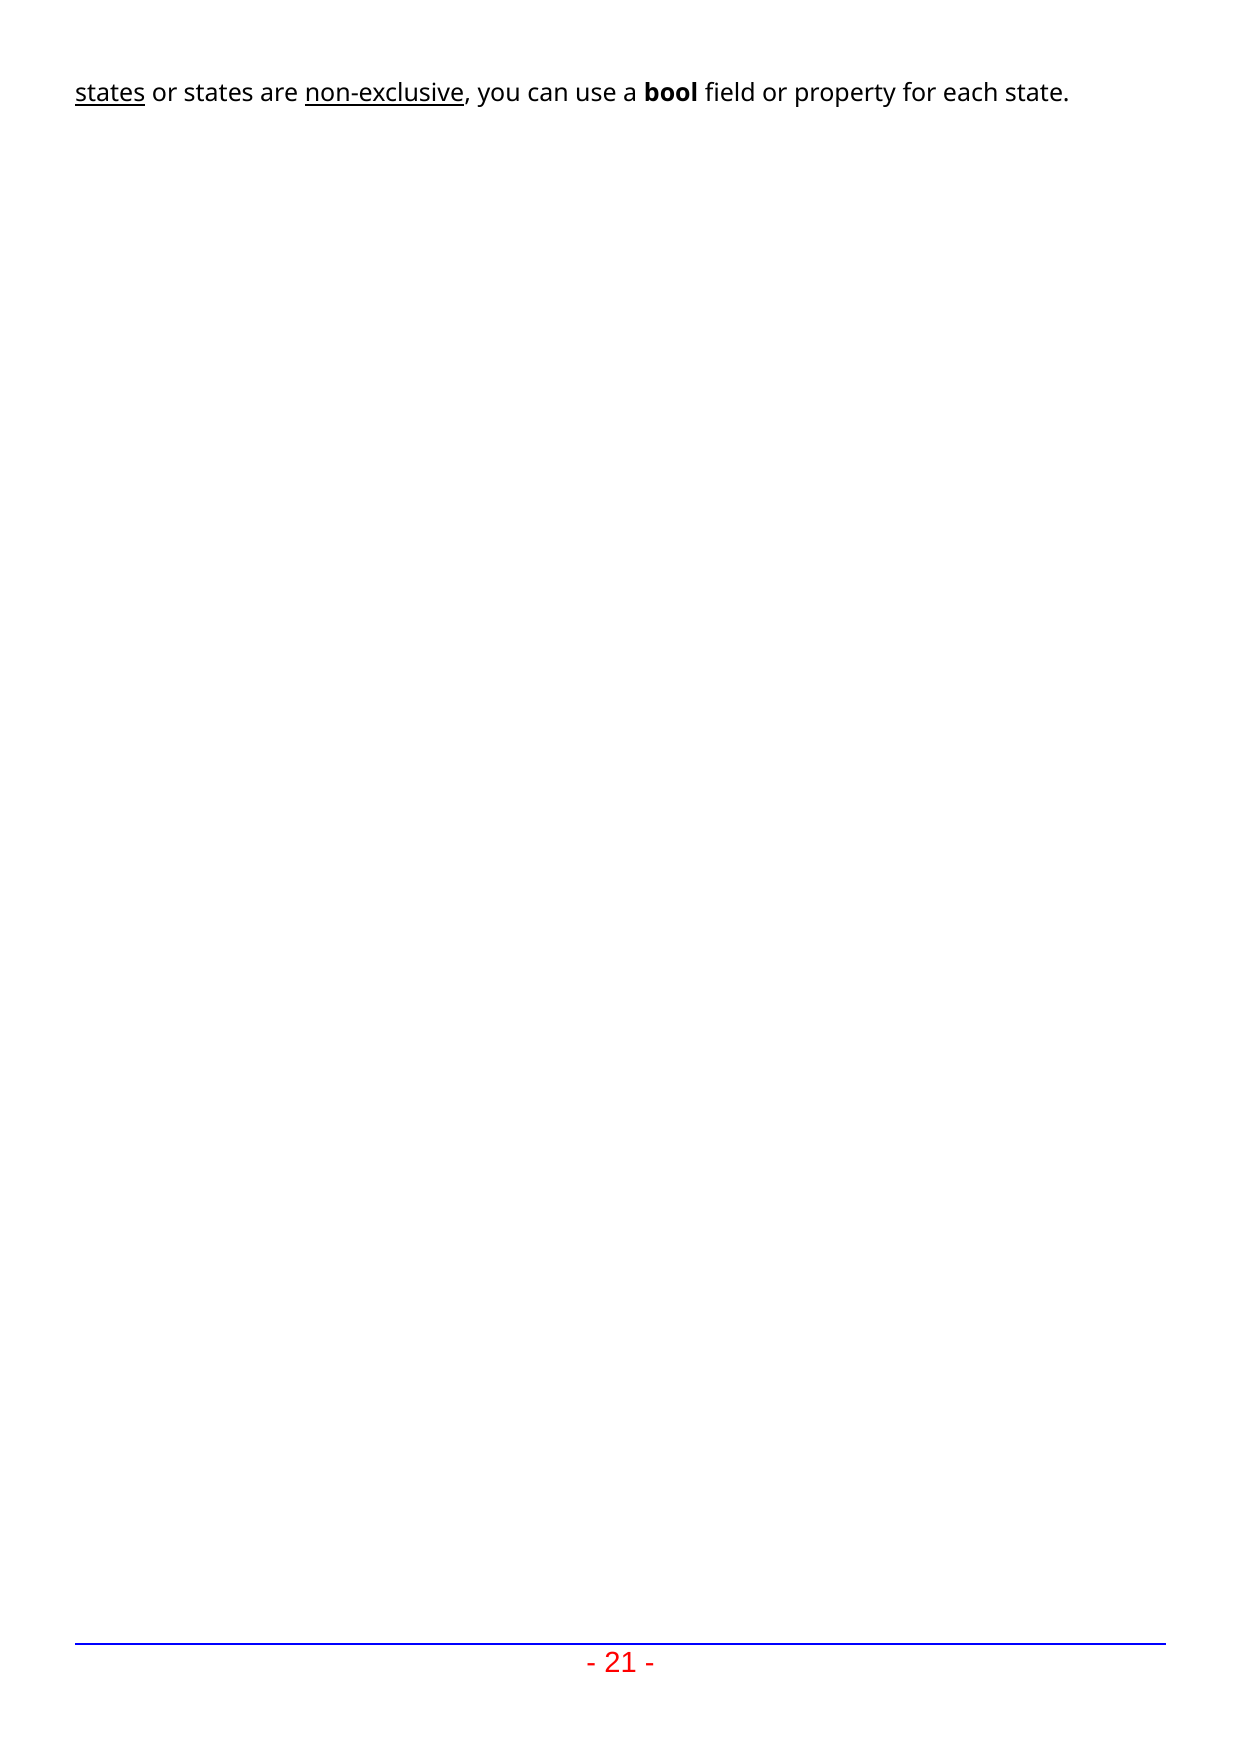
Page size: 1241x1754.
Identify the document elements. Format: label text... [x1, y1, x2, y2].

text states or states are non-exclusive, you can use a bool field or property for each state. [75, 75, 1166, 109]
